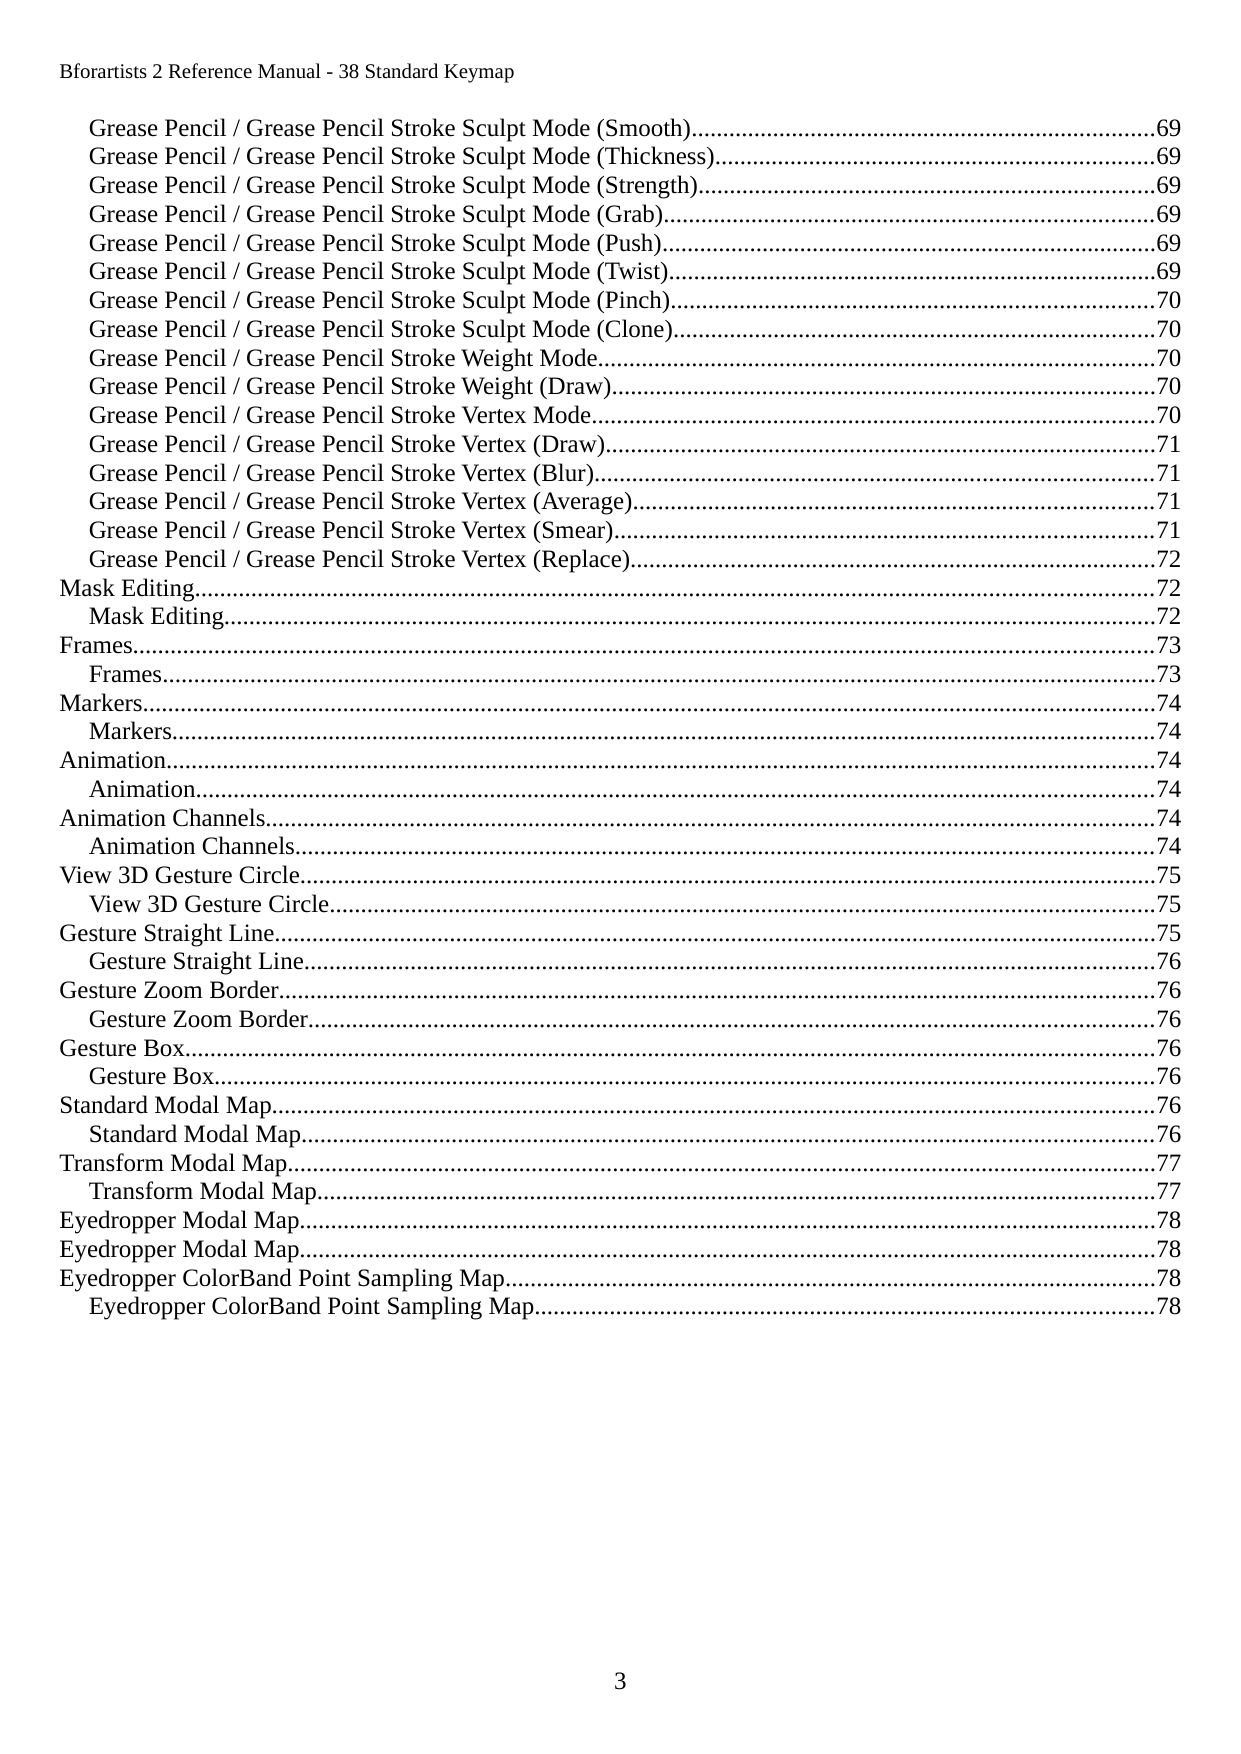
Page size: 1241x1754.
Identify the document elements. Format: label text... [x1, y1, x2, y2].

text Grease Pencil / Grease Pencil Stroke Vertex (Blur) 71 [88, 458, 1181, 486]
text Frames 73 [88, 659, 1181, 688]
text Grease Pencil / Grease Pencil Stroke Vertex (Draw) 71 [88, 429, 1181, 458]
text Gesture Box 76 [59, 1033, 1181, 1061]
text Grease Pencil / Grease Pencil Stroke Weight (Draw) 70 [88, 371, 1181, 400]
text Eyedropper ColorBand Point Sampling Map 78 [88, 1291, 1181, 1320]
text Transform Modal Map 77 [59, 1148, 1181, 1176]
text Animation 74 [88, 774, 1181, 803]
text Mask Editing 72 [88, 601, 1181, 630]
text Grease Pencil / Grease Pencil Stroke Vertex Mode 70 [88, 400, 1181, 429]
text Animation Channels 74 [59, 803, 1181, 831]
text Eyedropper Modal Map 78 [59, 1205, 1181, 1234]
text Grease Pencil / Grease Pencil Stroke Sculpt Mode (Grab) 69 [88, 199, 1181, 228]
text Grease Pencil / Grease Pencil Stroke Vertex (Replace) 72 [88, 544, 1181, 573]
text Standard Modal Map 76 [88, 1119, 1181, 1148]
text Grease Pencil / Grease Pencil Stroke Vertex (Average) 71 [88, 486, 1181, 515]
text Grease Pencil / Grease Pencil Stroke Sculpt Mode (Smooth) 69 [88, 113, 1181, 141]
text Grease Pencil / Grease Pencil Stroke Sculpt Mode (Twist) 69 [88, 256, 1181, 285]
text Gesture Box 76 [88, 1061, 1181, 1090]
text Grease Pencil / Grease Pencil Stroke Sculpt Mode (Clone) 70 [88, 314, 1181, 343]
text Gesture Straight Line 76 [88, 946, 1181, 975]
text Frames 73 [59, 630, 1181, 659]
text View 3D Gesture Circle 75 [59, 860, 1181, 889]
text Mask Editing 72 [59, 573, 1181, 601]
text Gesture Zoom Border 76 [88, 1004, 1181, 1033]
text Gesture Straight Line 75 [59, 918, 1181, 946]
text Eyedropper ColorBand Point Sampling Map 78 [59, 1263, 1181, 1291]
text Grease Pencil / Grease Pencil Stroke Vertex (Smear) 71 [88, 515, 1181, 544]
text Standard Modal Map 76 [59, 1090, 1181, 1119]
text Eyedropper Modal Map 78 [59, 1234, 1181, 1263]
text Grease Pencil / Grease Pencil Stroke Weight Mode 70 [88, 343, 1181, 371]
text Transform Modal Map 77 [88, 1176, 1181, 1205]
text Grease Pencil / Grease Pencil Stroke Sculpt Mode (Push) 69 [88, 228, 1181, 256]
text Grease Pencil / Grease Pencil Stroke Sculpt Mode (Strength) 69 [88, 170, 1181, 199]
text Grease Pencil / Grease Pencil Stroke Sculpt Mode (Pinch) 70 [88, 285, 1181, 314]
text Grease Pencil / Grease Pencil Stroke Sculpt Mode (Thickness) 69 [88, 141, 1181, 170]
text Animation Channels 74 [88, 831, 1181, 860]
text Markers 74 [59, 688, 1181, 716]
text View 3D Gesture Circle 75 [88, 889, 1181, 918]
text Markers 74 [88, 716, 1181, 745]
text Gesture Zoom Border 76 [59, 975, 1181, 1004]
text Animation 74 [59, 745, 1181, 774]
